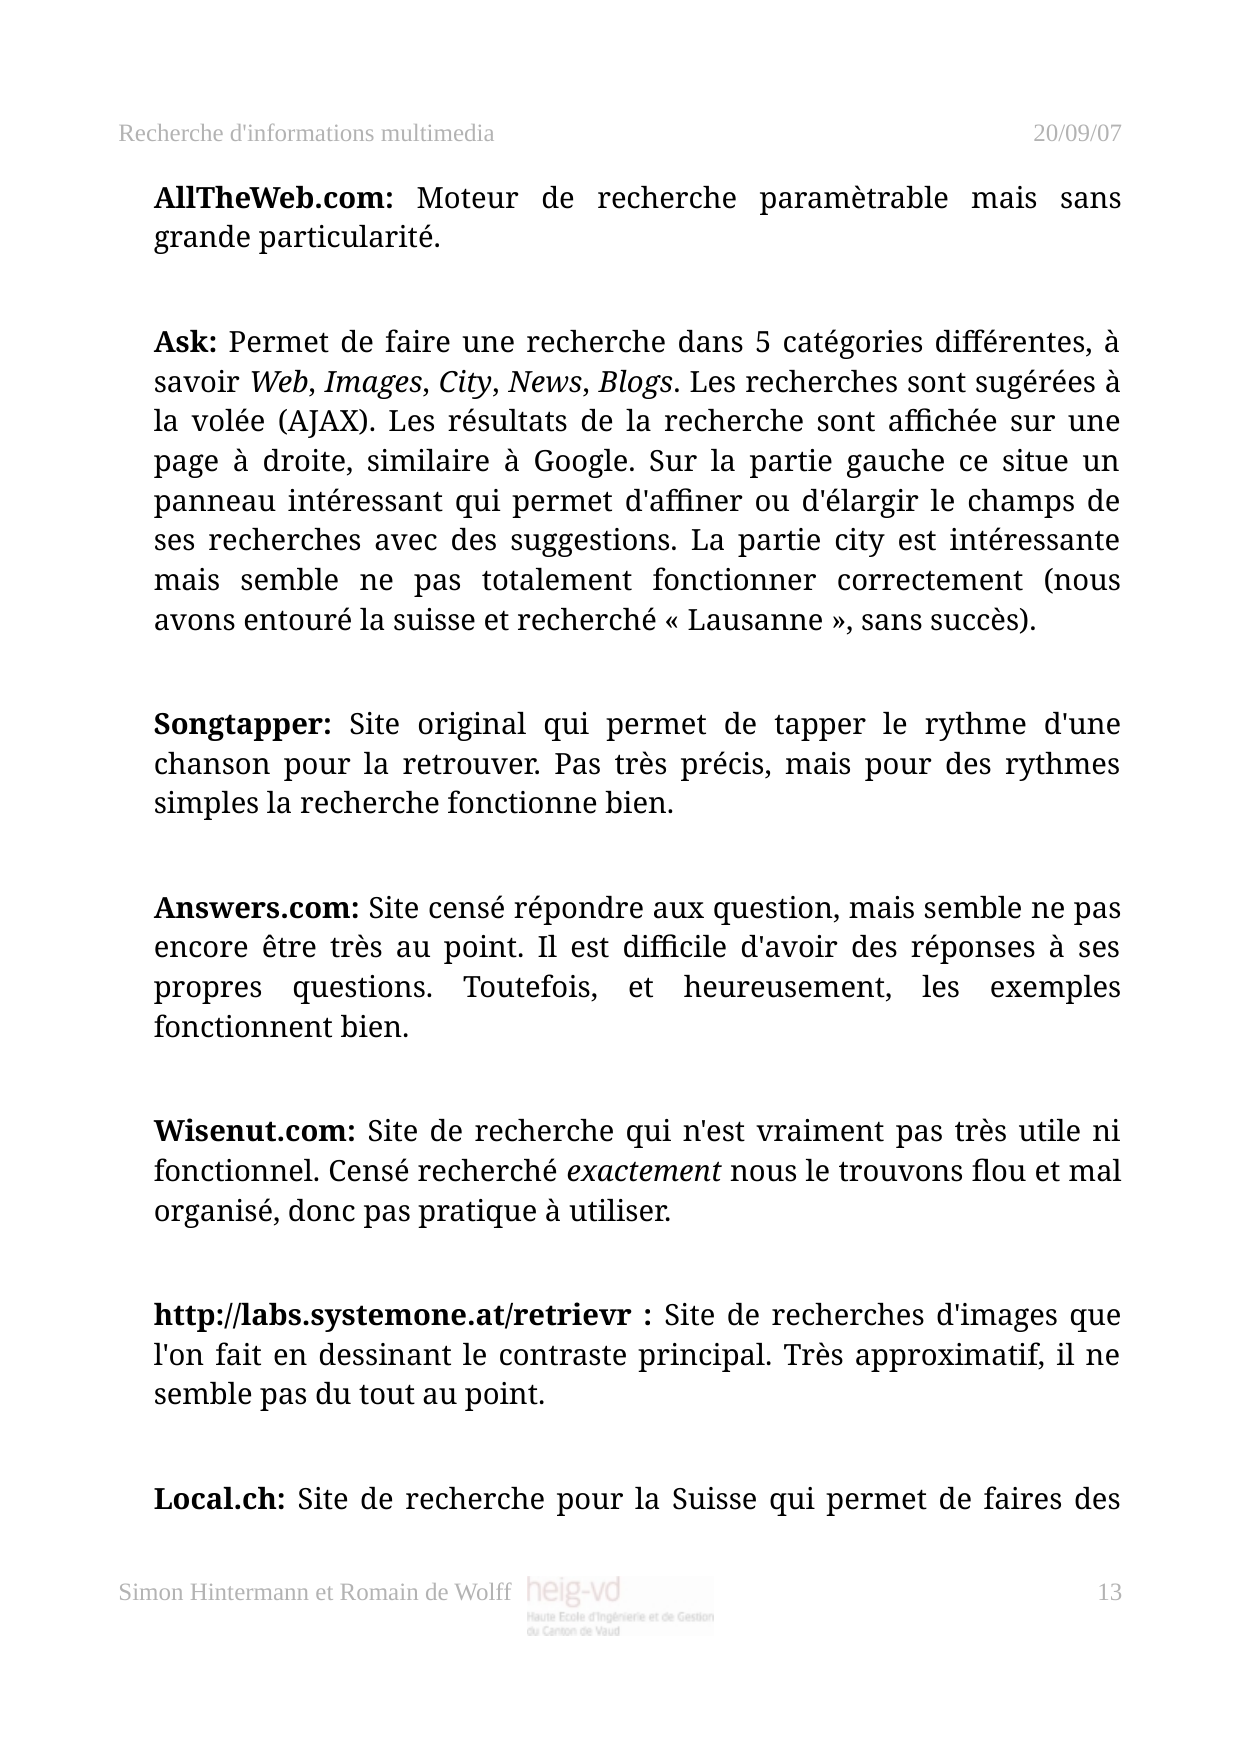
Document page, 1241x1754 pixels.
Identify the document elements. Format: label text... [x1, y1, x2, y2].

picture [527, 1576, 714, 1636]
text Ask: Permet de faire une recherche dans 5 catégories différentes, à savoir Web, Images, City, News, Blogs. Les recherches sont sugérées à la volée (AJAX). Les résultats de la recherche sont affichée sur une page à droite, similaire à Google. Sur la partie gauche ce situe un panneau intéressant qui permet d'affiner ou d'élargir le champs de ses recherches avec des suggestions. La partie city est intéressante mais semble ne pas totalement fonctionner correctement (nous avons entouré la suisse et recherché « Lausanne », sans succès). [153, 321, 1122, 639]
text Songtapper: Site original qui permet de tapper le rythme d'une chanson pour la retrouver. Pas très précis, mais pour des rythmes simples la recherche fonctionne bien. [153, 703, 1122, 822]
text http://labs.systemone.at/retrievr : Site de recherches d'images que l'on fait en dessinant le contraste principal. Très approximatif, il ne semble pas du tout au point. [153, 1294, 1122, 1413]
text AllTheWeb.com: Moteur de recherche paramètrable mais sans grande particularité. [153, 177, 1122, 256]
text Answers.com: Site censé répondre aux question, mais semble ne pas encore être très au point. Il est difficile d'avoir des réponses à ses propres questions. Toutefois, et heureusement, les exemples fonctionnent bien. [153, 887, 1122, 1046]
text Local.ch: Site de recherche pour la Suisse qui permet de faires des [153, 1478, 1122, 1518]
text Wisenut.com: Site de recherche qui n'est vraiment pas très utile ni fonctionnel. Censé recherché exactement nous le trouvons flou et mal organisé, donc pas pratique à utiliser. [153, 1111, 1122, 1229]
